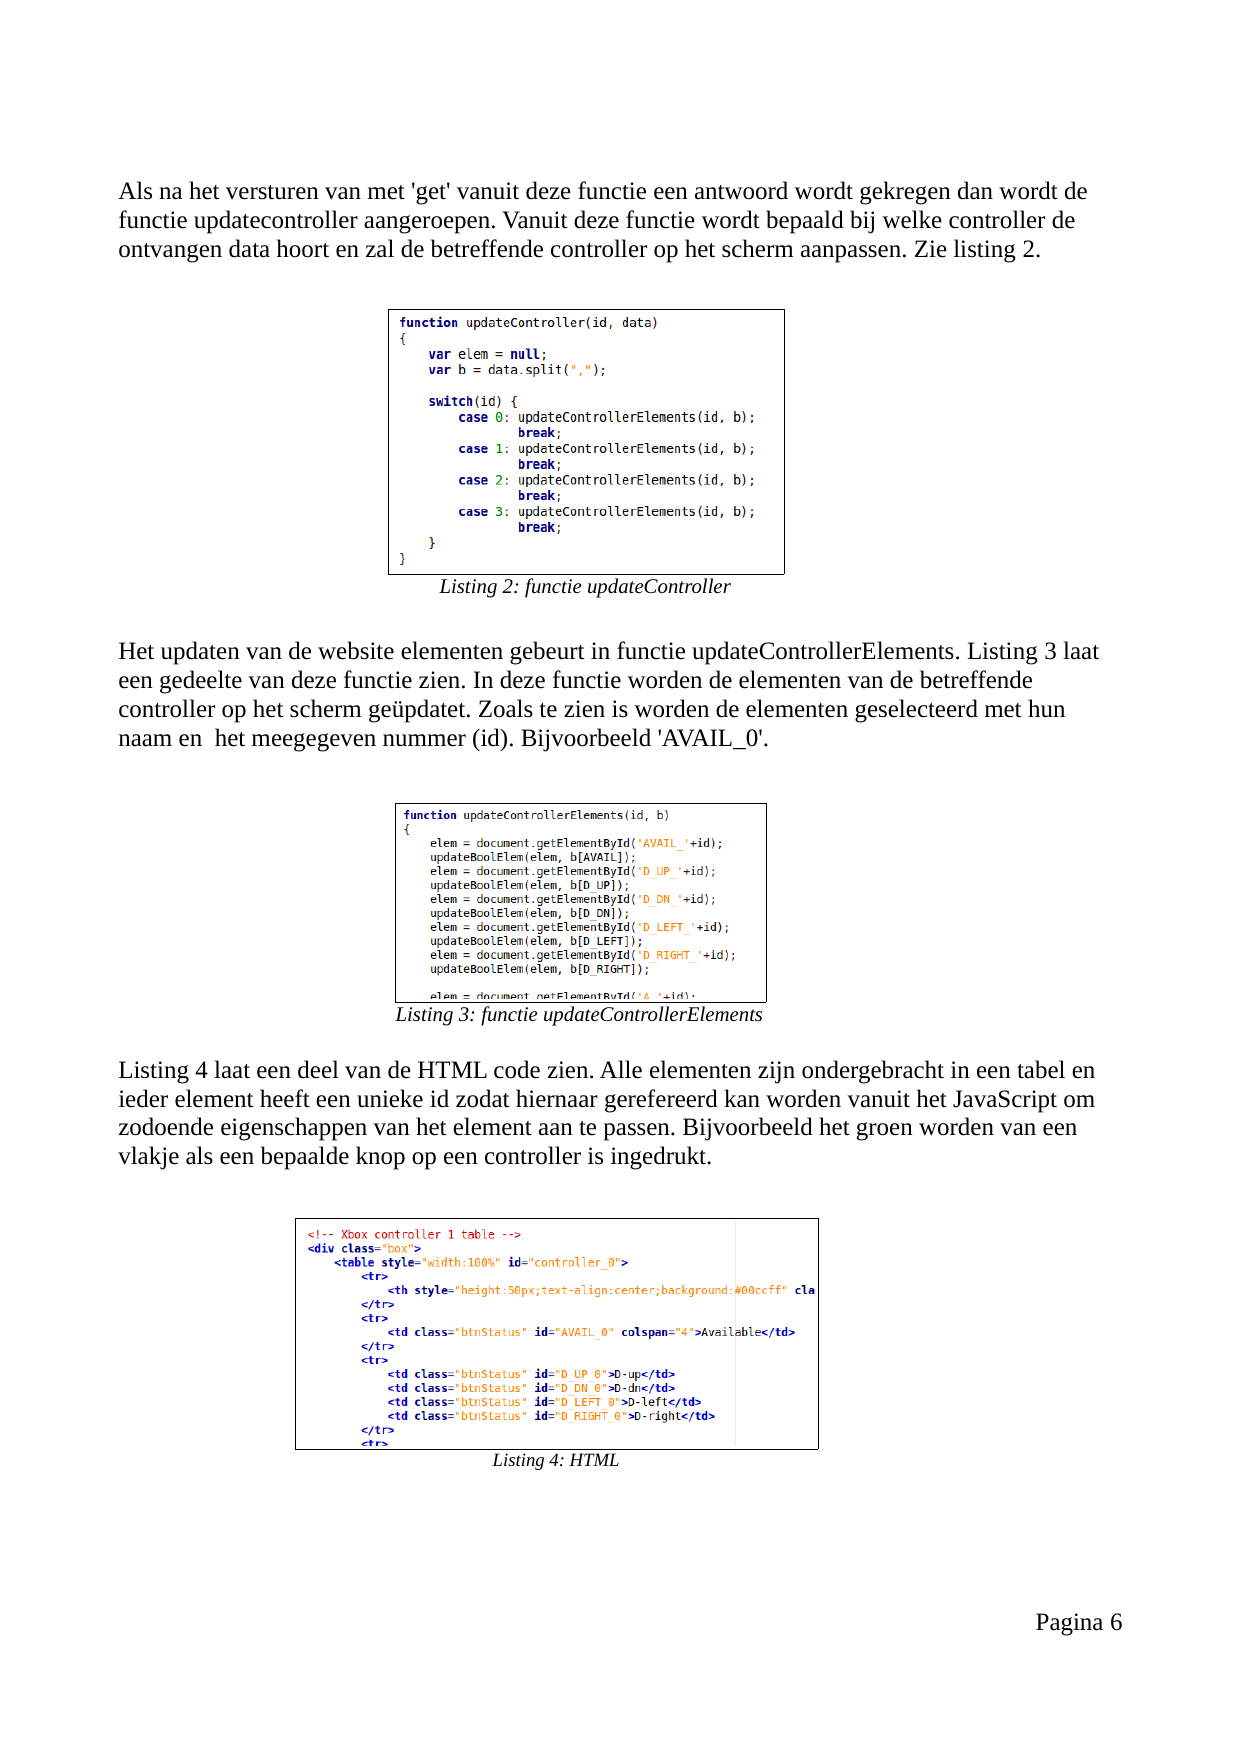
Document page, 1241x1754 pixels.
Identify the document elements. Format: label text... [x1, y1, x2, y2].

list Listing 4: HTML [295, 1450, 818, 1471]
text Het updaten van de website elementen gebeurt in functie updateControllerElements. Listing 3 laat een gedeelte van deze functie zien. In deze functie worden de elementen van de betreffende controller op het scherm geüpdatet. Zoals te zien is worden de elementen geselecteerd met hun naam en het meegegeven nummer (id). Bijvoorbeeld 'AVAIL_0'. [118, 636, 1122, 751]
text Als na het versturen van met 'get' vanuit deze functie een antwoord wordt gekregen dan wordt de functie updatecontroller aangeroepen. Vanuit deze functie wordt bepaald bij welke controller de ontvangen data hoort en zal de betreffende controller op het scherm aanpassen. Zie listing 2. [118, 176, 1122, 263]
text Listing 4 laat een deel van de HTML code zien. Alle elementen zijn ondergebracht in een tabel en ieder element heeft een unieke id zodat hiernaar gerefereerd kan worden vanuit het JavaScript om zodoende eigenschappen van het element aan te passen. Bijvoorbeeld het groen worden van een vlakje als een bepaalde knop op een controller is ingedrukt. [118, 1055, 1122, 1170]
picture [298, 1220, 816, 1446]
list [296, 1219, 818, 1449]
list [389, 310, 784, 574]
picture [391, 311, 781, 572]
list Listing 2: functie updateController [388, 575, 784, 598]
list Listing 3: functie updateControllerElements [394, 804, 766, 1026]
picture [397, 805, 763, 999]
